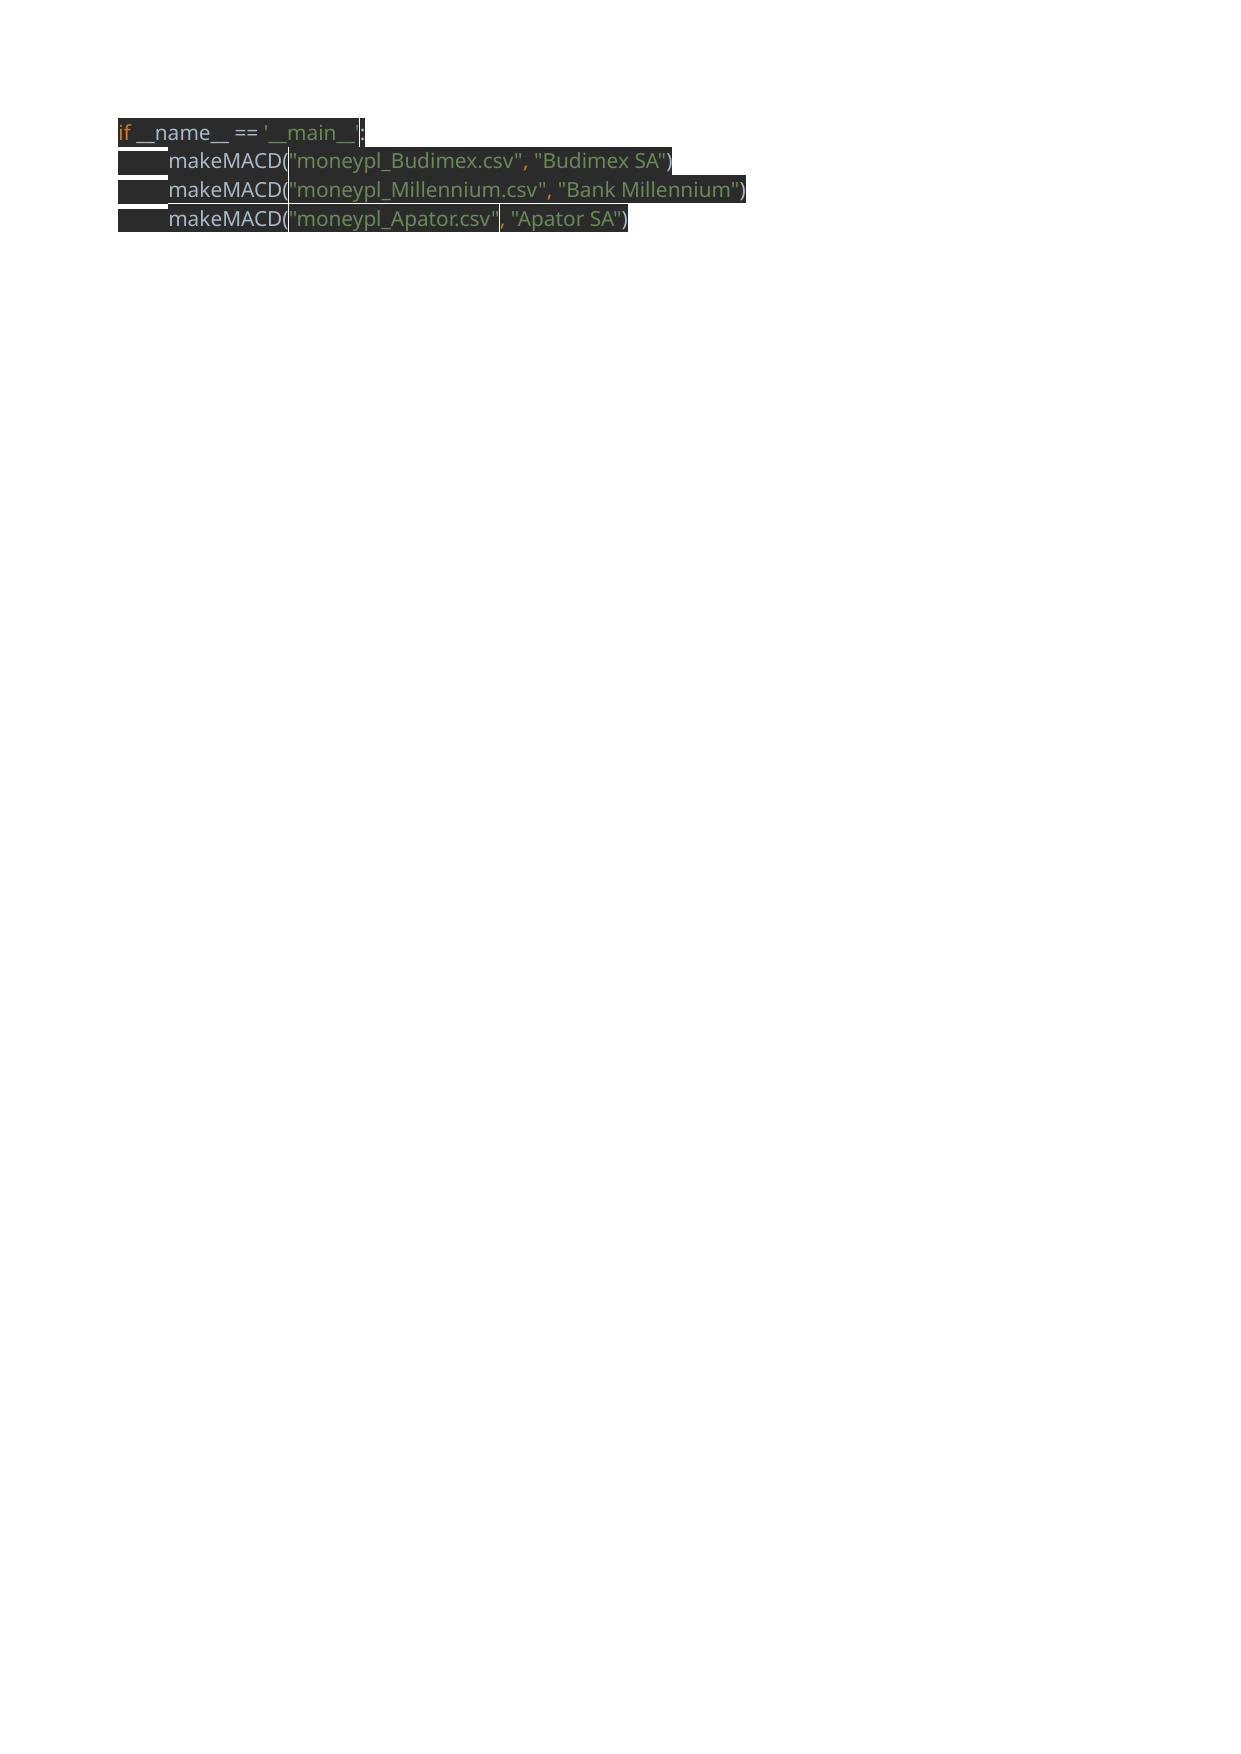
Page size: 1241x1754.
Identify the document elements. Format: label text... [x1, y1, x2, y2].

text makeMACD("moneypl_Budimex.csv", "Budimex SA") [118, 147, 1122, 175]
text makeMACD("moneypl_Apator.csv", "Apator SA") [118, 204, 1122, 232]
text makeMACD("moneypl_Millennium.csv", "Bank Millennium") [118, 175, 1122, 204]
text if __name__ == '__main__': [118, 118, 1122, 147]
